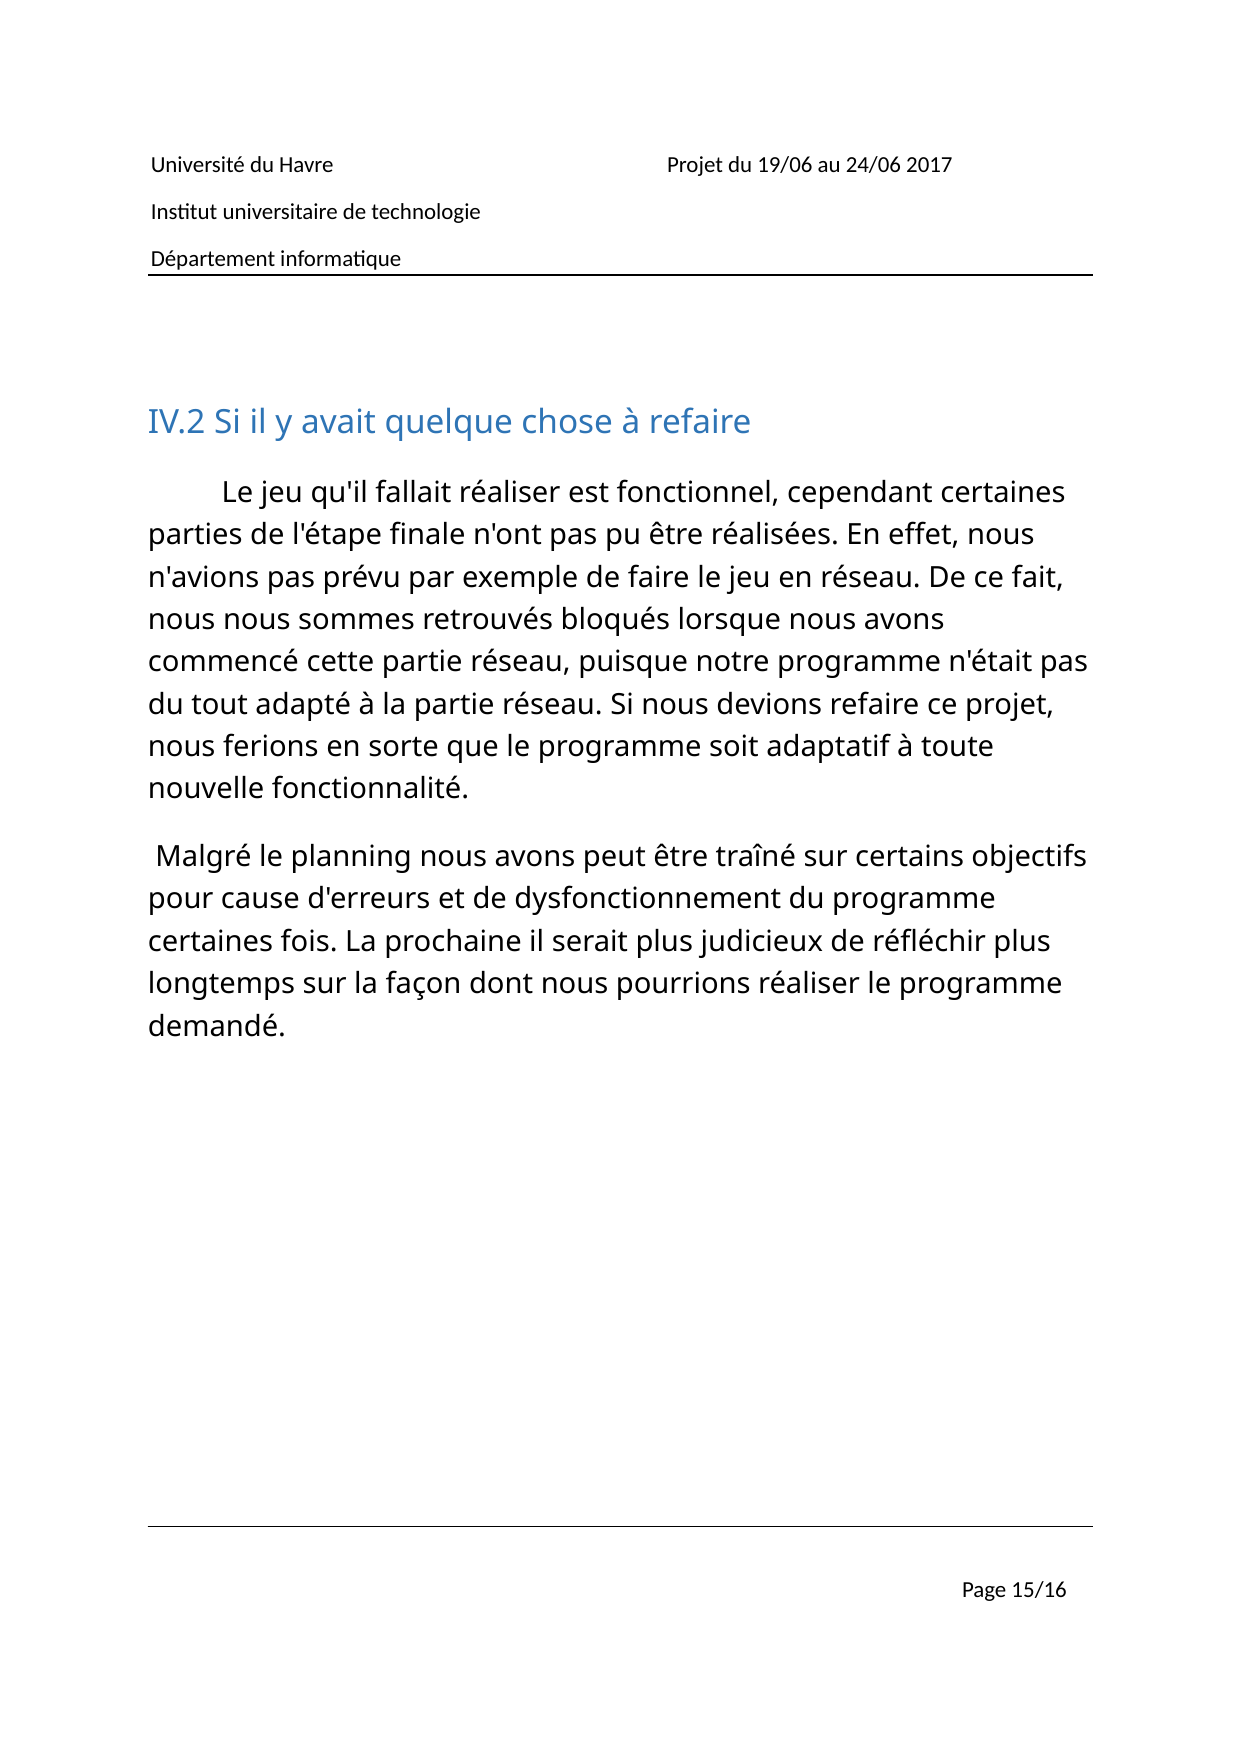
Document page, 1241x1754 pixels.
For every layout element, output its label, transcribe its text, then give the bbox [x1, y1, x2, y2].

subtitle Le jeu qu'il fallait réaliser est fonctionnel, cependant certaines parties de l'étape finale n'ont pas pu être réalisées. En effet, nous n'avions pas prévu par exemple de faire le jeu en réseau. De ce fait, nous nous sommes retrouvés bloqués lorsque nous avons commencé cette partie réseau, puisque notre programme n'était pas du tout adapté à la partie réseau. Si nous devions refaire ce projet, nous ferions en sorte que le programme soit adaptatif à toute nouvelle fonctionnalité. [148, 471, 1093, 807]
subtitle IV.2 Si il y avait quelque chose à refaire [148, 397, 1093, 443]
subtitle Malgré le planning nous avons peut être traîné sur certains objectifs pour cause d'erreurs et de dysfonctionnement du programme certaines fois. La prochaine il serait plus judicieux de réfléchir plus longtemps sur la façon dont nous pourrions réaliser le programme demandé. [148, 835, 1093, 1044]
